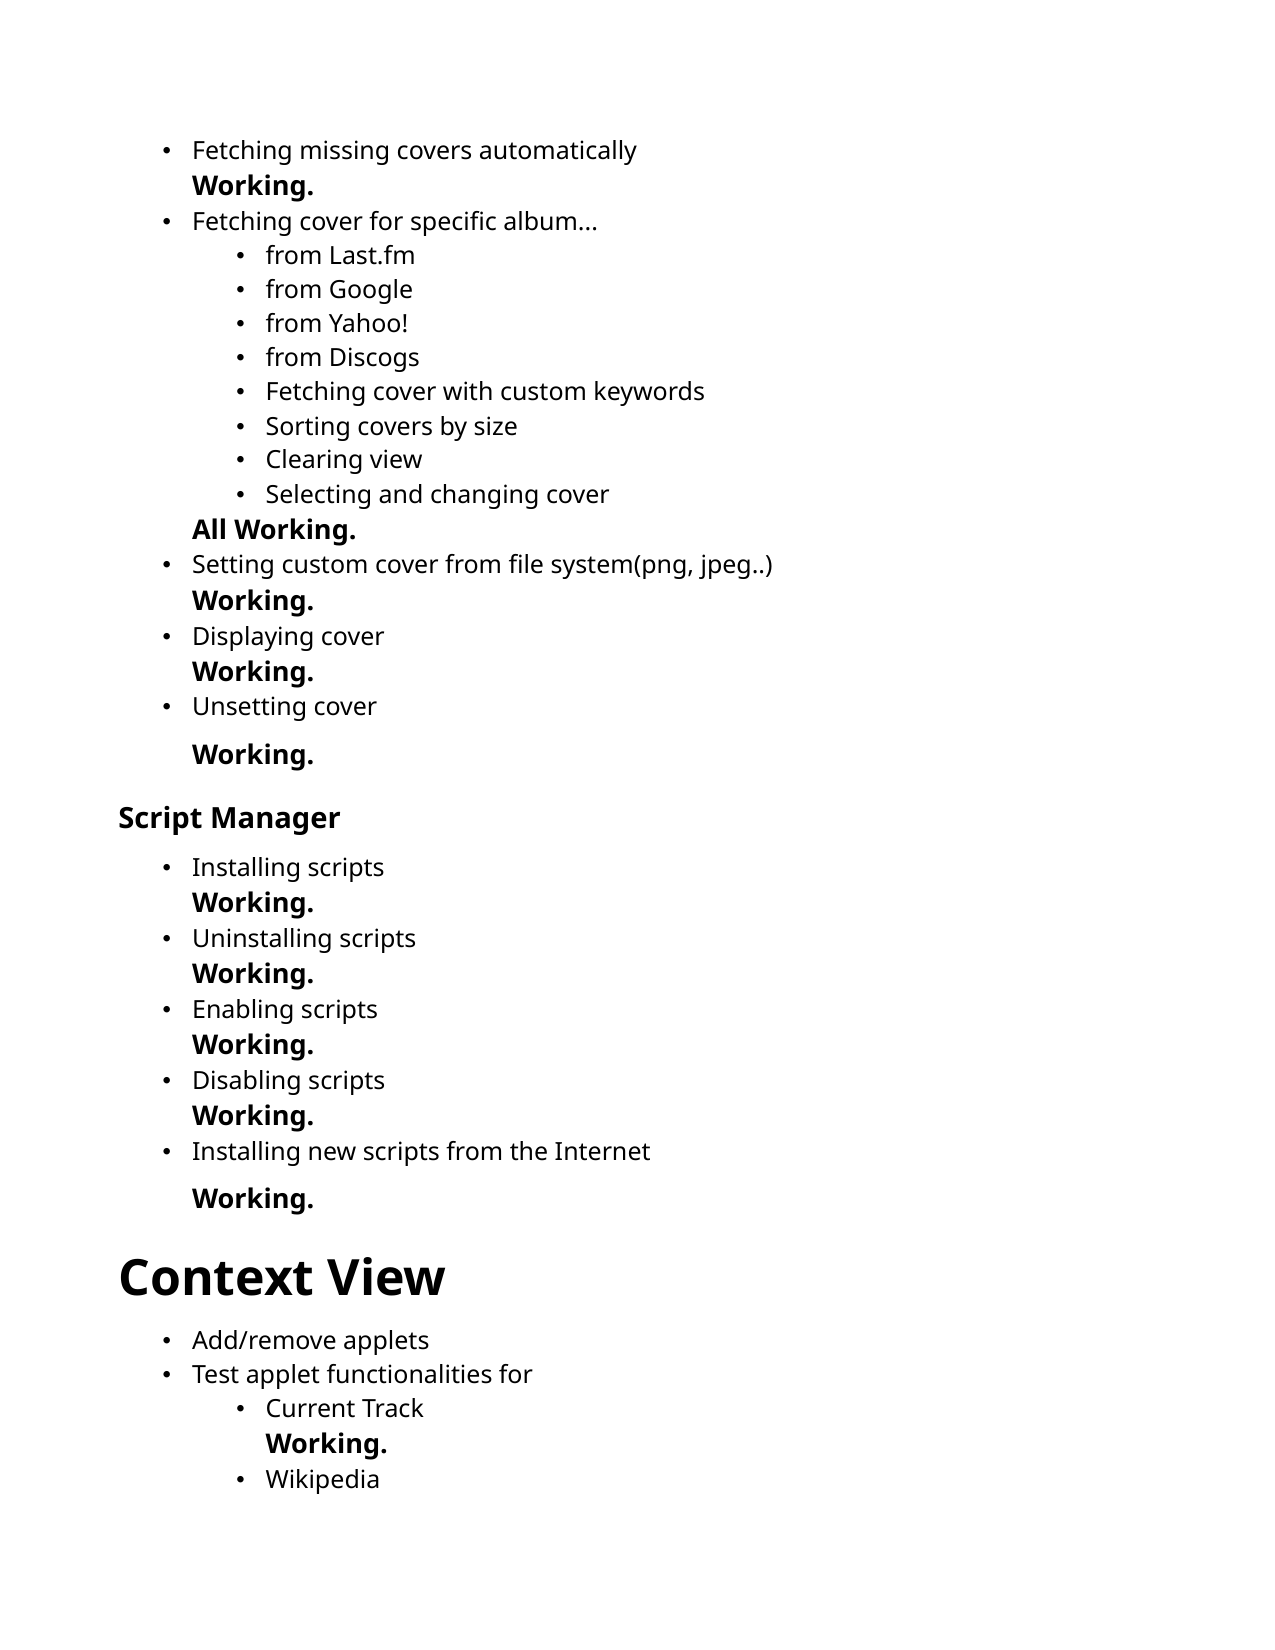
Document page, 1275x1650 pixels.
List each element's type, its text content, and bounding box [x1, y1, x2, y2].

list All Working. [162, 510, 1157, 547]
list Working. [236, 1425, 1157, 1462]
list from Google [236, 272, 1157, 306]
list Fetching cover with custom keywords [236, 374, 1157, 408]
list Current Track [236, 1391, 1157, 1425]
list Clearing view [236, 442, 1157, 476]
list Working. [162, 884, 1157, 921]
list Enabling scripts [162, 992, 1157, 1026]
list Unsetting cover [162, 689, 1157, 723]
list Add/remove applets [162, 1322, 1157, 1357]
list Uninstalling scripts [162, 921, 1157, 955]
list Working. [162, 652, 1157, 689]
list from Last.fm [236, 238, 1157, 272]
list Displaying cover [162, 618, 1157, 652]
list Wikipedia [236, 1462, 1157, 1496]
list Installing new scripts from the Internet [162, 1133, 1157, 1167]
list Working. [162, 167, 1157, 204]
list Fetching cover for specific album... [162, 204, 1157, 238]
list Working. [162, 581, 1157, 618]
list Working. [162, 736, 1157, 772]
list from Discogs [236, 340, 1157, 374]
list Working. [162, 1180, 1157, 1217]
subtitle Context View [118, 1242, 1157, 1310]
list Working. [162, 1026, 1157, 1062]
list from Yahoo! [236, 306, 1157, 340]
list Setting custom cover from file system(png, jpeg..) [162, 547, 1157, 581]
list Fetching missing covers automatically [162, 133, 1157, 167]
subtitle Script Manager [118, 797, 1157, 837]
list Working. [162, 1097, 1157, 1133]
list Installing scripts [162, 850, 1157, 884]
list Disabling scripts [162, 1062, 1157, 1097]
list Sorting covers by size [236, 408, 1157, 442]
list Test applet functionalities for [162, 1357, 1157, 1391]
list Working. [162, 955, 1157, 992]
list Selecting and changing cover [236, 476, 1157, 510]
